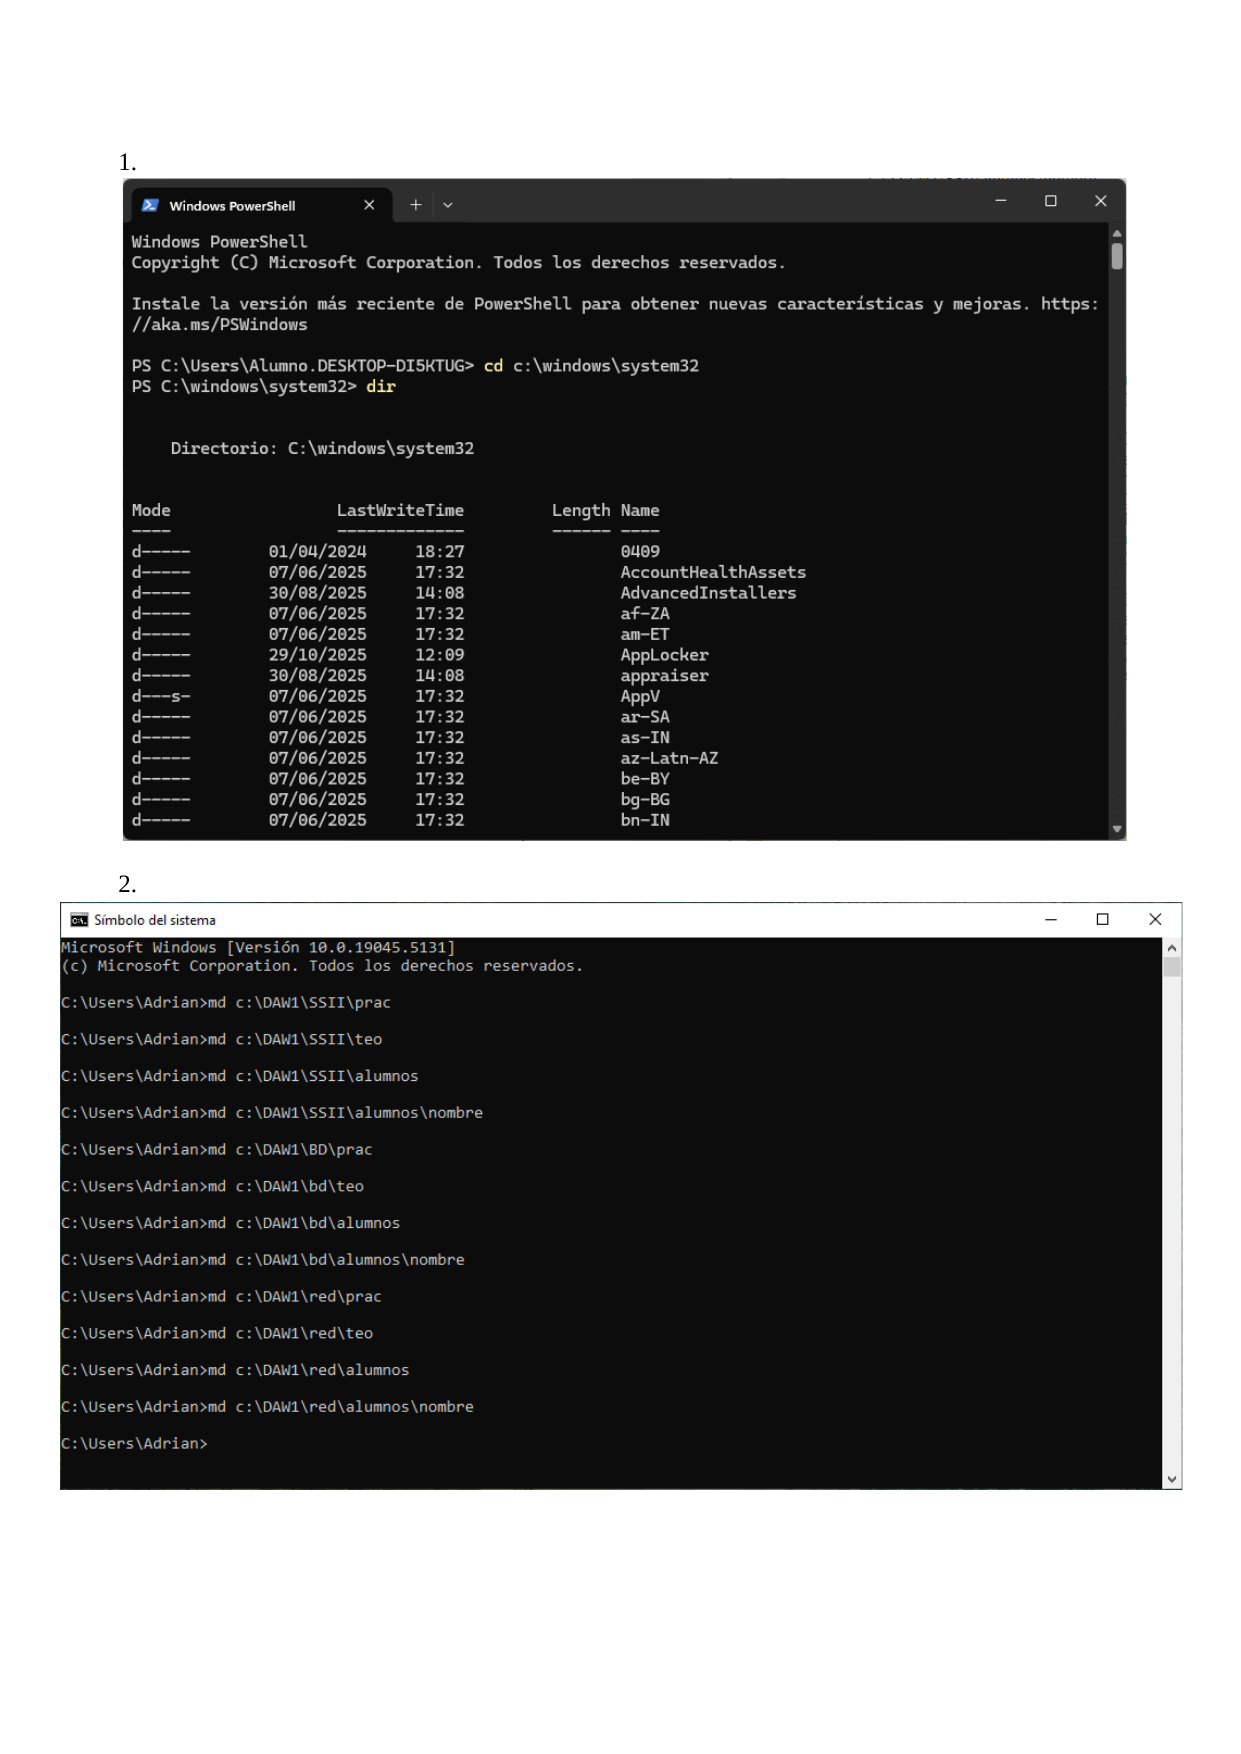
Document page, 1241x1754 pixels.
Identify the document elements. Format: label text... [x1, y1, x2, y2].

text 1. [118, 147, 1122, 176]
text 2. [118, 869, 1122, 898]
picture [122, 178, 1127, 841]
picture [60, 902, 1183, 1490]
